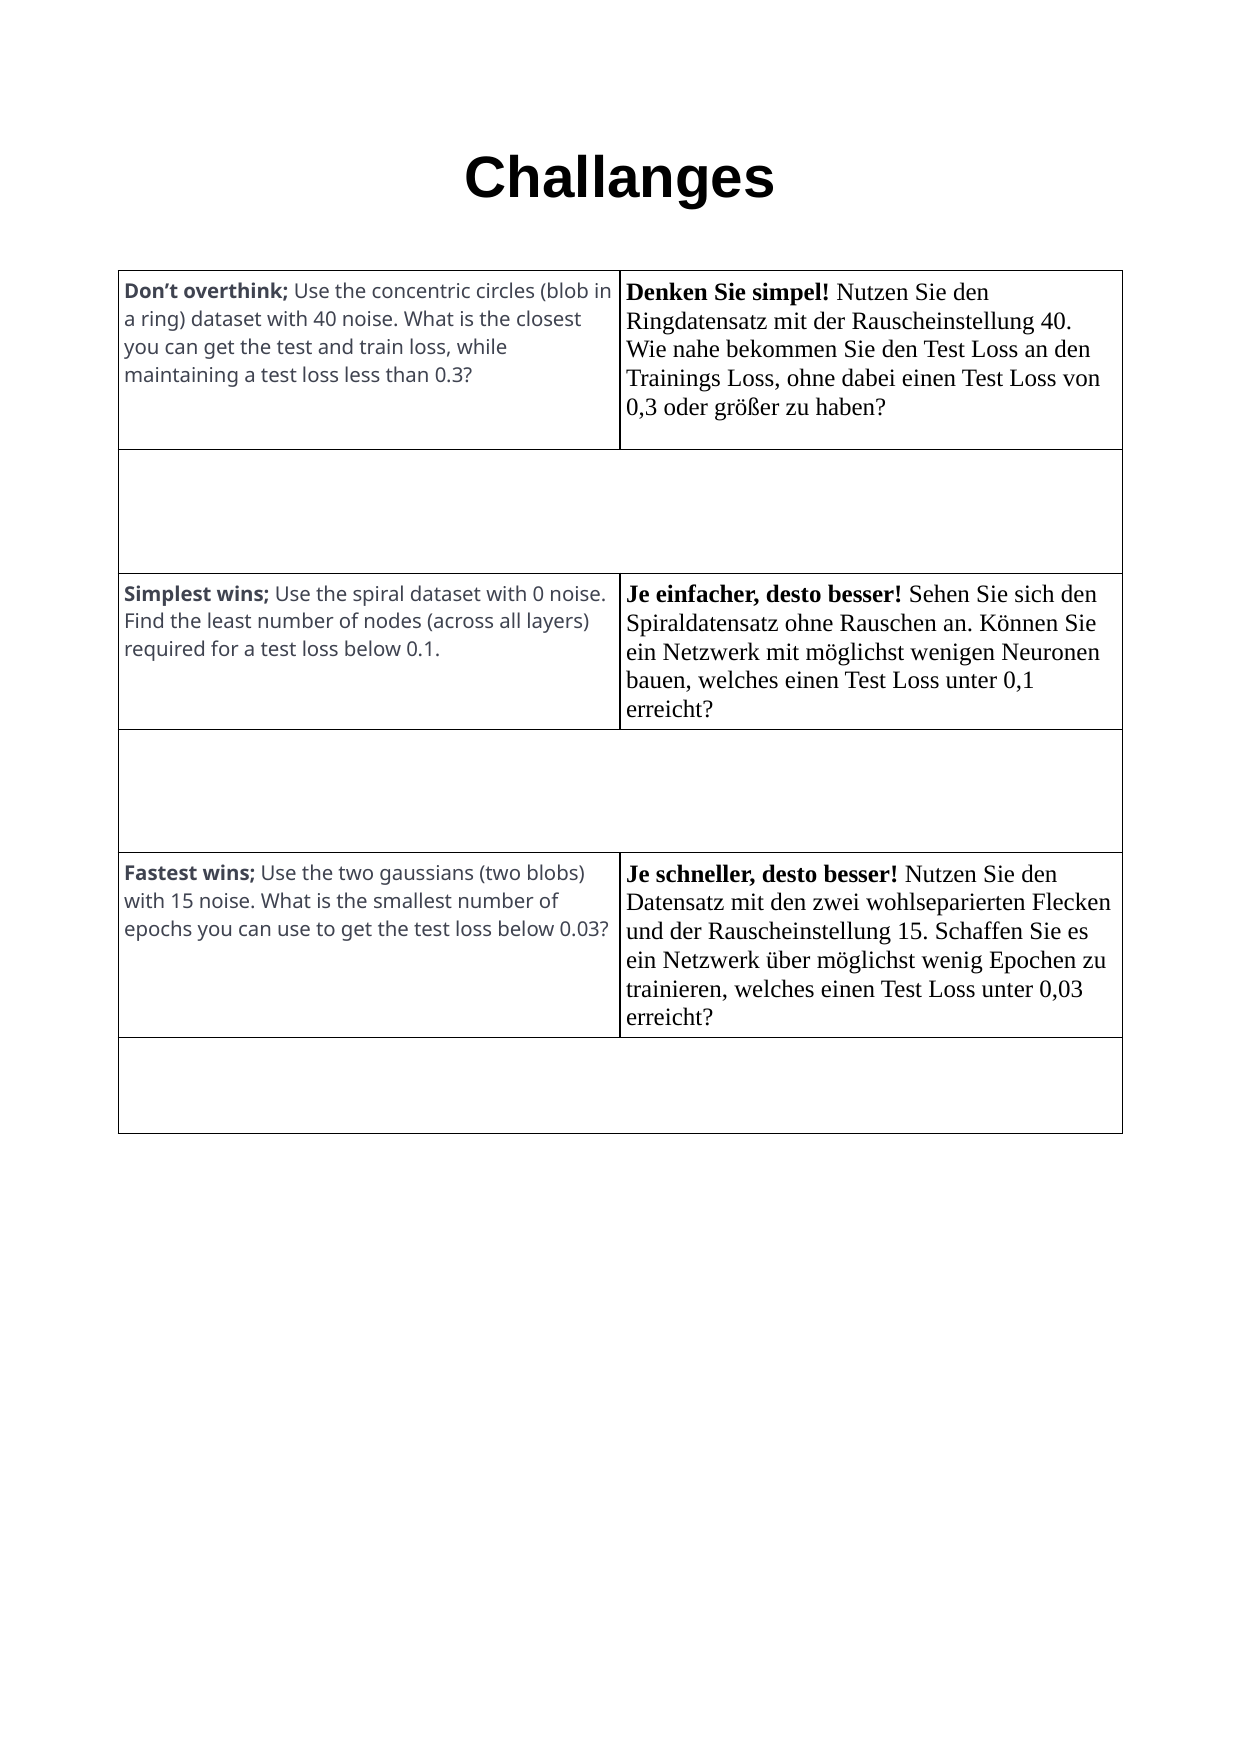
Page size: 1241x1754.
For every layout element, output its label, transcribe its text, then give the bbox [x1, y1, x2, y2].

table_cell Je einfacher, desto besser! Sehen Sie sich den Spiraldatensatz ohne Rauschen an. Können Sie ein Netzwerk mit möglichst wenigen Neuronen bauen, welches einen Test Loss unter 0,1 erreicht? [621, 574, 1122, 729]
table_cell [119, 730, 1122, 852]
table_cell [119, 1038, 1122, 1133]
table_cell Je schneller, desto besser! Nutzen Sie den Datensatz mit den zwei wohlseparierten Flecken und der Rauscheinstellung 15. Schaffen Sie es ein Netzwerk über möglichst wenig Epochen zu trainieren, welches einen Test Loss unter 0,03 erreicht? [621, 853, 1122, 1037]
table_cell Simplest wins; Use the spiral dataset with 0 noise. Find the least number of nodes (across all layers) required for a test loss below 0.1. [119, 574, 619, 729]
table_header Don’t overthink; Use the concentric circles (blob in a ring) dataset with 40 noise. What is the closest you can get the test and train loss, while maintaining a test loss less than 0.3? [119, 271, 619, 449]
table_header Denken Sie simpel! Nutzen Sie den Ringdatensatz mit der Rauscheinstellung 40. Wie nahe bekommen Sie den Test Loss an den Trainings Loss, ohne dabei einen Test Loss von 0,3 oder größer zu haben? [621, 271, 1122, 449]
table_cell [119, 450, 1122, 572]
table_cell Fastest wins; Use the two gaussians (two blobs) with 15 noise. What is the smallest number of epochs you can use to get the test loss below 0.03? [119, 853, 619, 1037]
title Challanges [118, 143, 1122, 210]
